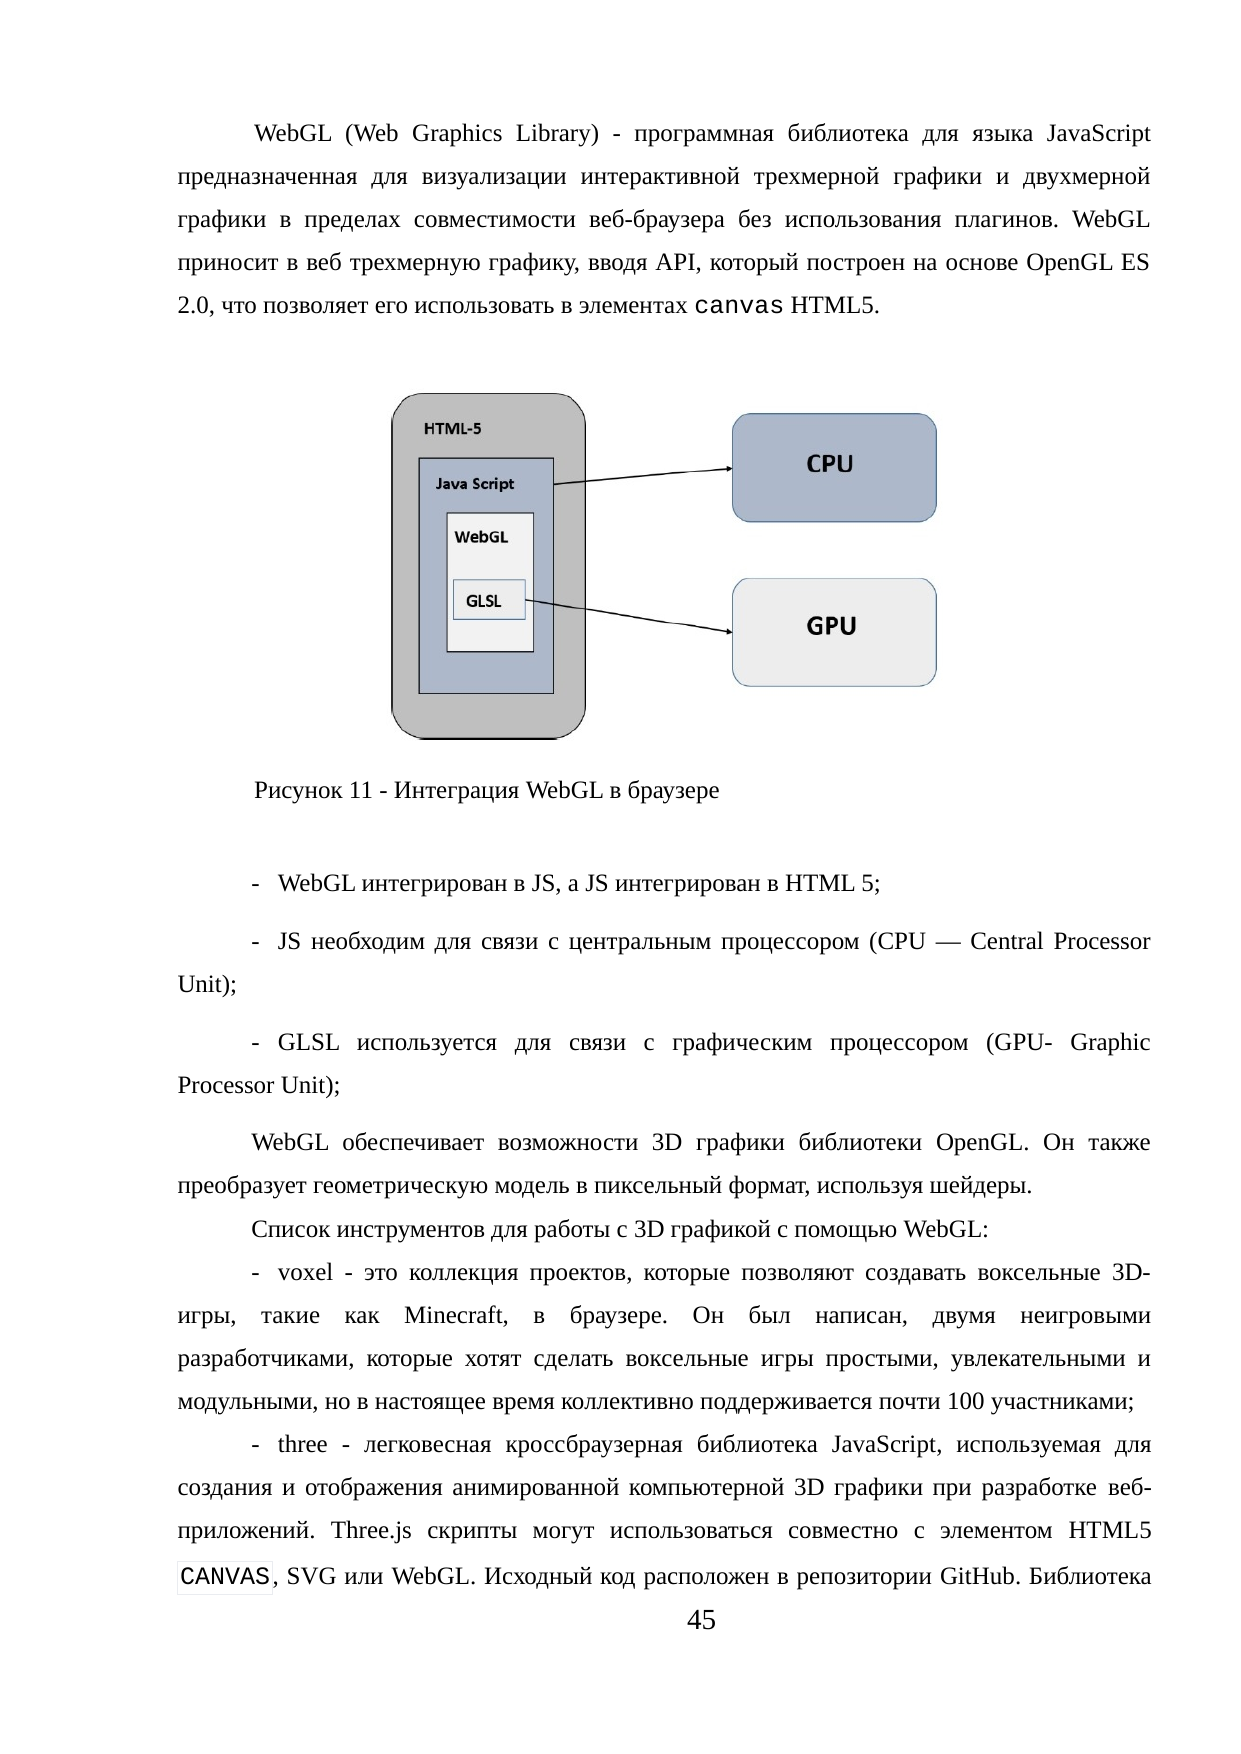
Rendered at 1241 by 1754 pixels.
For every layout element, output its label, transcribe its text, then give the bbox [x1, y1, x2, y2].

text Список инструментов для работы с 3D графикой с помощью WebGL: [177, 1214, 1152, 1242]
list voxel - это коллекция проектов, которые позволяют создавать воксельные 3D-игры, такие как Minecraft, в браузере. Он был написан, двумя неигровыми разработчиками, которые хотят сделать воксельные игры простыми, увлекательными и модульными, но в настоящее время коллективно поддерживается почти 100 участниками; [177, 1257, 1152, 1415]
list GLSL используется для связи с графическим процессором (GPU- Graphic Processor Unit); [177, 1027, 1152, 1098]
picture [386, 380, 943, 746]
list three - легковесная кроссбраузерная библиотека JavaScript, используемая для создания и отображения анимированной компьютерной 3D графики при разработке веб-приложений. Three.js скрипты могут использоваться совместно с элементом HTML5 CANVAS, SVG или WebGL. Исходный код расположен в репозитории GitHub. Библиотека [177, 1429, 1152, 1595]
list WebGL интегрирован в JS, а JS интегрирован в HTML 5; [177, 868, 1152, 897]
text WebGL (Web Graphics Library) - программная библиотека для языка JavaScript предназначенная для визуализации интерактивной трехмерной графики и двухмерной графики в пределах совместимости веб-браузера без использования плагинов. WebGL приносит в веб трехмерную графику, вводя API, который построен на основе OpenGL ES 2.0, что позволяет его использовать в элементах canvas HTML5. [177, 118, 1152, 321]
text Рисунок 11 - Интеграция WebGL в браузере [177, 380, 1152, 803]
text WebGL обеспечивает возможности 3D графики библиотеки OpenGL. Он также преобразует геометрическую модель в пиксельный формат, используя шейдеры. [177, 1127, 1152, 1199]
list JS необходим для связи с центральным процессором (CPU — Central Processor Unit); [177, 926, 1152, 998]
